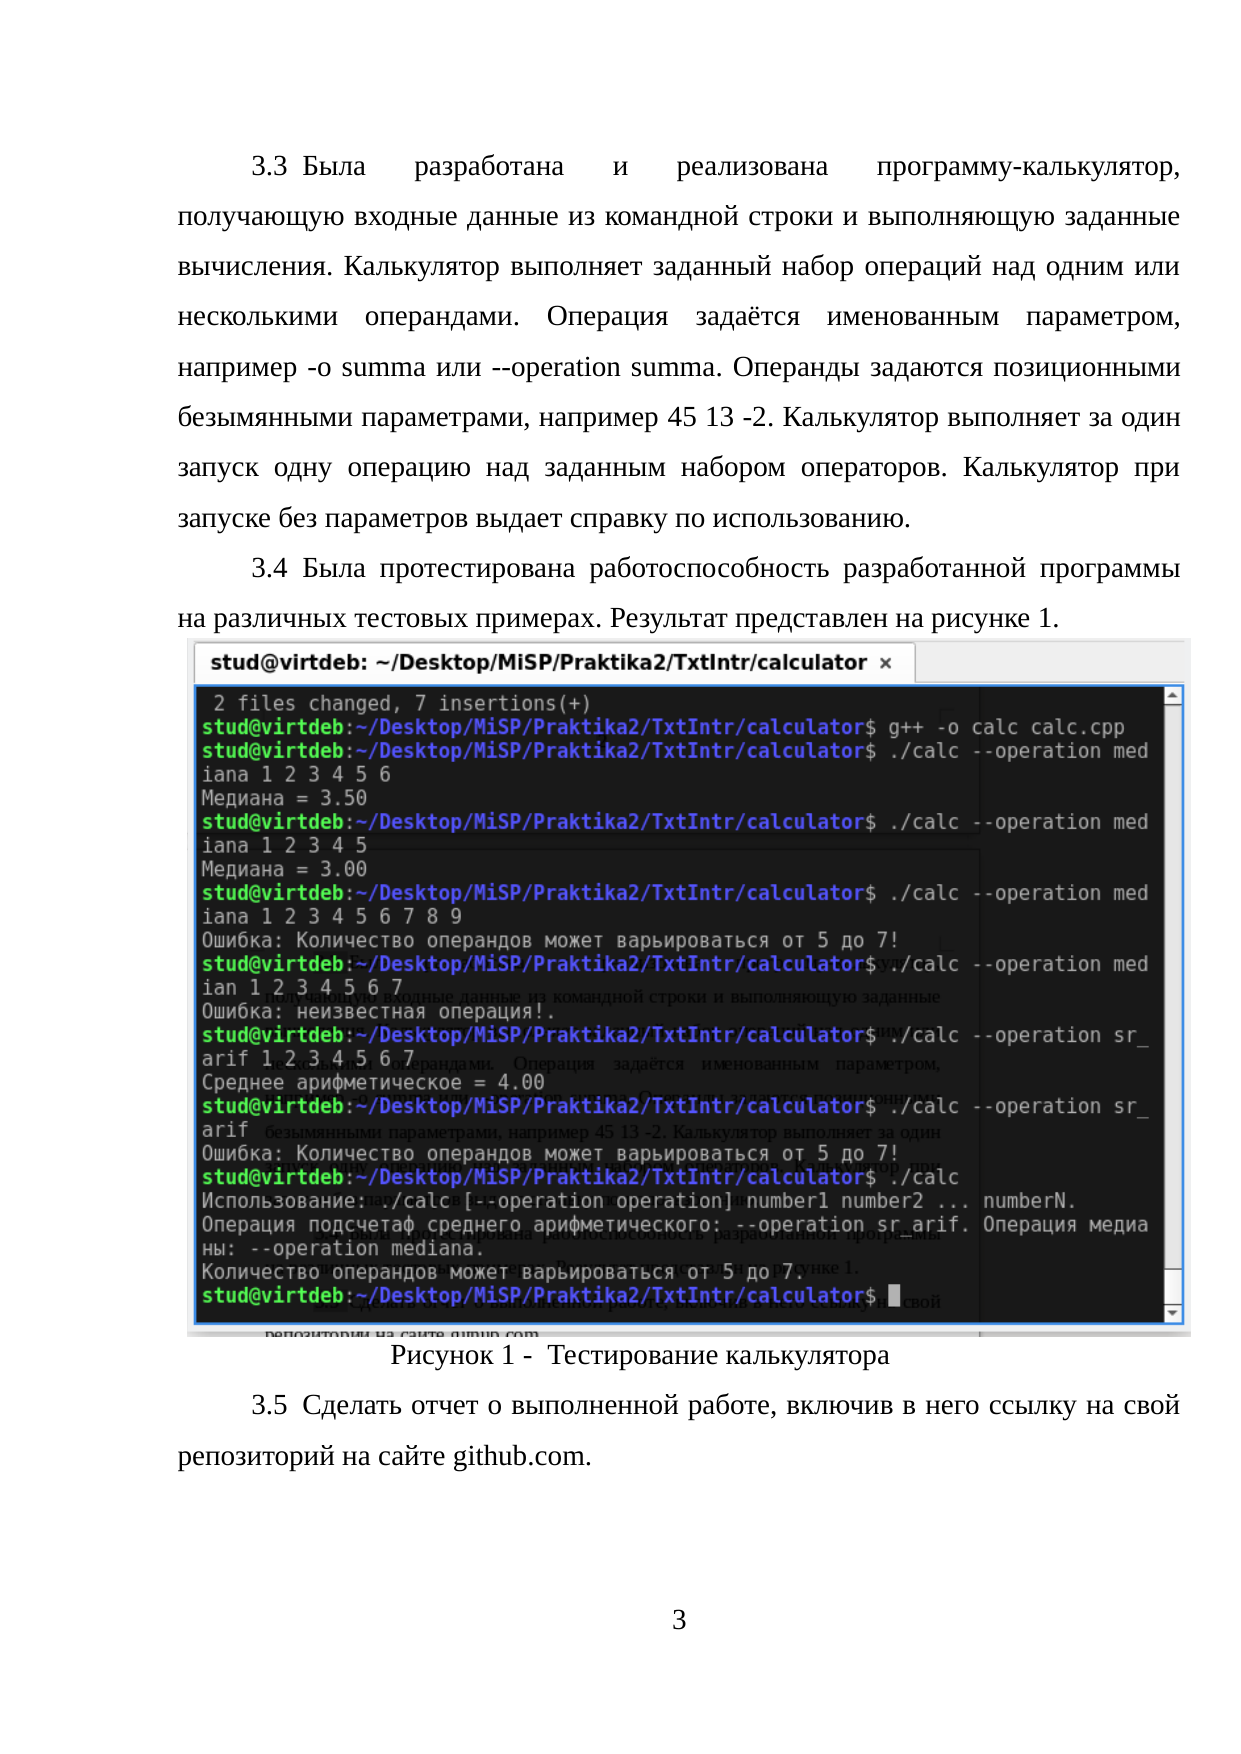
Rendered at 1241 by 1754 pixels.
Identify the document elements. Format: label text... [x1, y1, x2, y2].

list Тестирование калькулятора [177, 651, 1181, 1371]
list Была протестирована работоспособность разработанной программы на различных тестовых примерах. Результат представлен на рисунке 1. [177, 550, 1181, 634]
picture [187, 638, 1191, 1337]
list Сделать отчет о выполненной работе, включив в него ссылку на свой репозиторий на сайте github.com. [177, 1387, 1181, 1471]
list Была разработана и реализована программу-калькулятор, получающую входные данные из командной строки и выполняющую заданные вычисления. Калькулятор выполняет заданный набор операций над одним или несколькими операндами. Операция задаётся именованным параметром, например -o summa или --operation summa. Операнды задаются позиционными безымянными параметрами, например 45 13 -2. Калькулятор выполняет за один запуск одну операцию над заданным набором операторов. Калькулятор при запуске без параметров выдает справку по использованию. [177, 148, 1181, 533]
